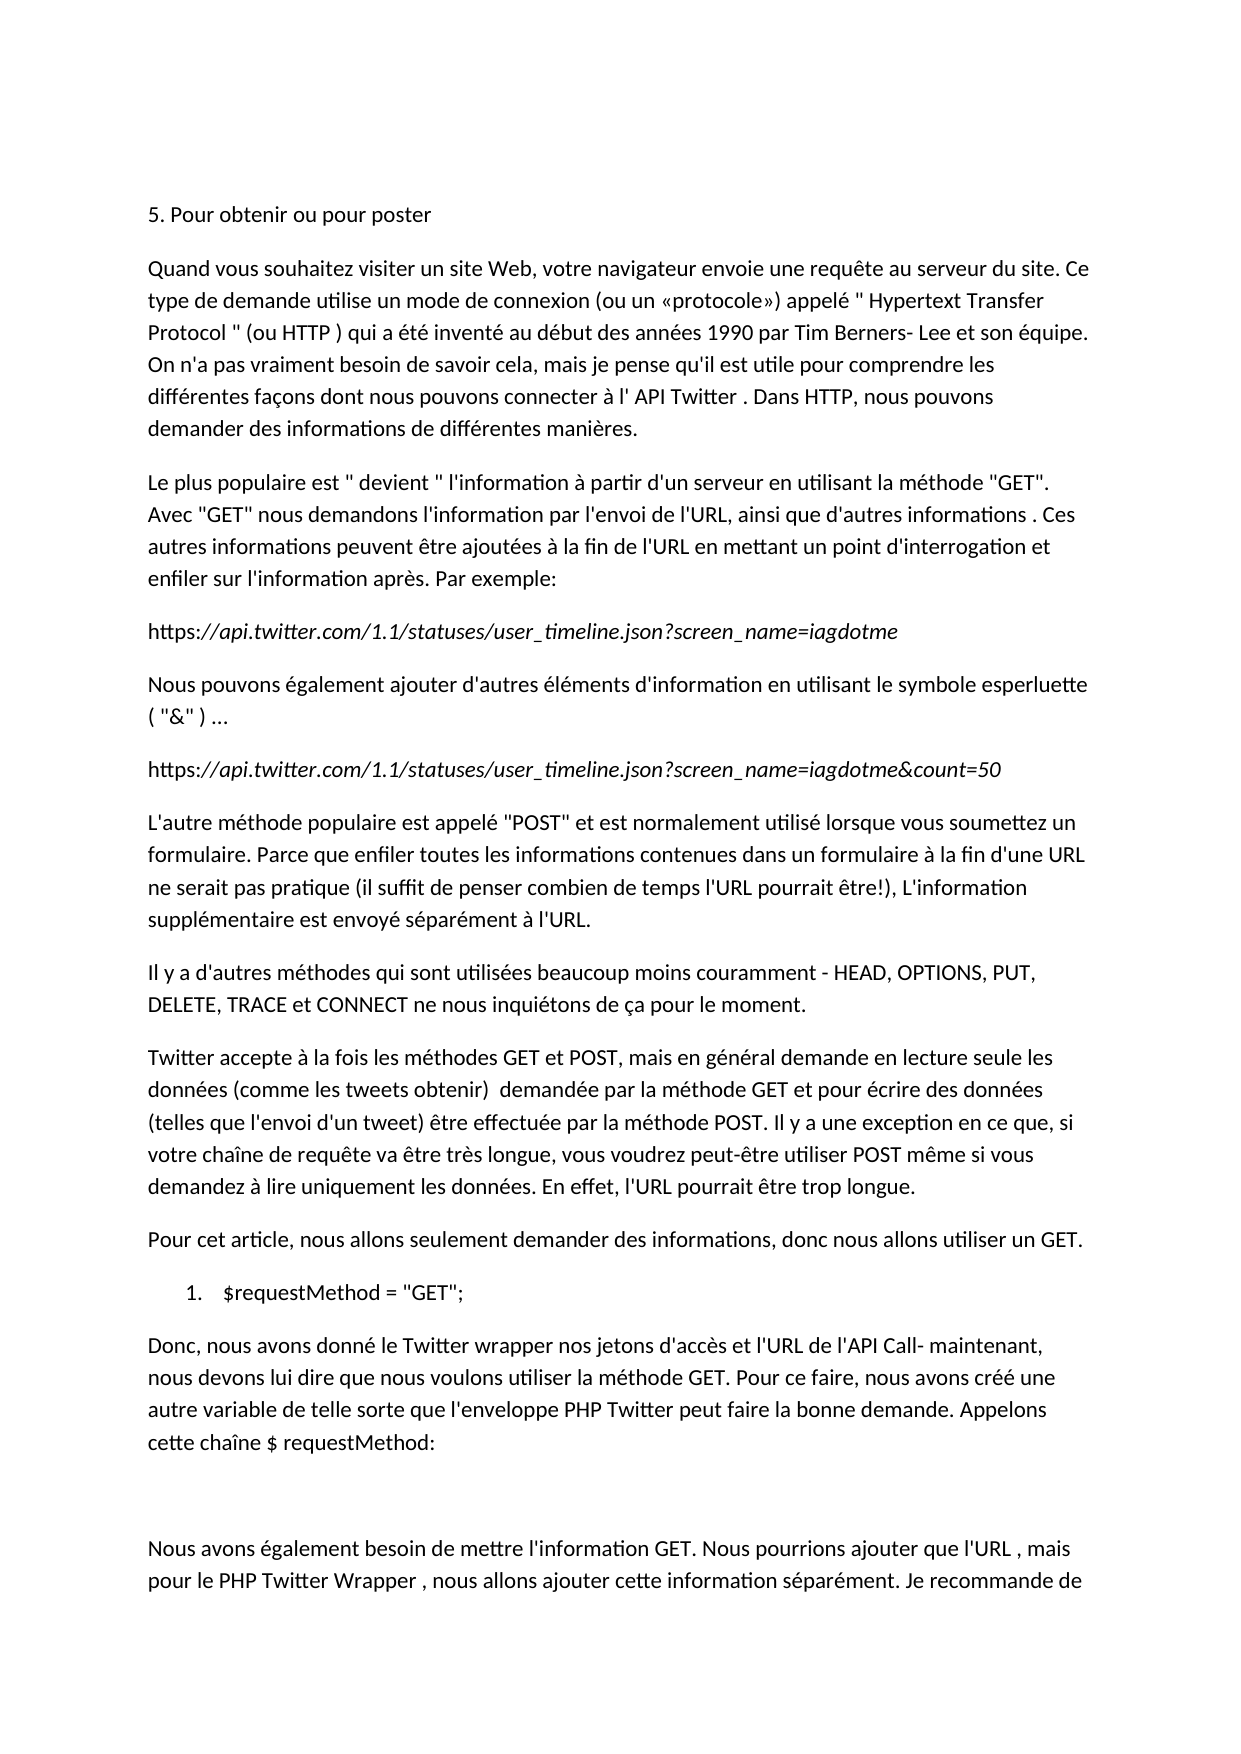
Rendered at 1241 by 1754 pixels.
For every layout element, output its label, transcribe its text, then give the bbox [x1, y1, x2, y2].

text https://api.twitter.com/1.1/statuses/user_timeline.json?screen_name=iagdotme&count=50 [148, 755, 1093, 783]
text Nous pouvons également ajouter d'autres éléments d'information en utilisant le symbole esperluette ( "&" ) ... [148, 670, 1093, 730]
text Le plus populaire est " devient " l'information à partir d'un serveur en utilisant la méthode "GET". Avec "GET" nous demandons l'information par l'envoi de l'URL, ainsi que d'autres informations . Ces autres informations peuvent être ajoutées à la fin de l'URL en mettant un point d'interrogation et enfiler sur l'information après. Par exemple: [148, 468, 1093, 592]
text 5. Pour obtenir ou pour poster [148, 201, 1093, 229]
text https://api.twitter.com/1.1/statuses/user_timeline.json?screen_name=iagdotme [148, 617, 1093, 645]
text Donc, nous avons donné le Twitter wrapper nos jetons d'accès et l'URL de l'API Call- maintenant, nous devons lui dire que nous voulons utiliser la méthode GET. Pour ce faire, nous avons créé une autre variable de telle sorte que l'enveloppe PHP Twitter peut faire la bonne demande. Appelons cette chaîne $ requestMethod: [148, 1331, 1093, 1456]
list $requestMethod = "GET"; [185, 1278, 1093, 1306]
text Pour cet article, nous allons seulement demander des informations, donc nous allons utiliser un GET. [148, 1225, 1093, 1253]
text Nous avons également besoin de mettre l'information GET. Nous pourrions ajouter que l'URL , mais pour le PHP Twitter Wrapper , nous allons ajouter cette information séparément. Je recommande de [148, 1534, 1093, 1594]
text Quand vous souhaitez visiter un site Web, votre navigateur envoie une requête au serveur du site. Ce type de demande utilise un mode de connexion (ou un «protocole») appelé " Hypertext Transfer Protocol " (ou HTTP ) qui a été inventé au début des années 1990 par Tim Berners- Lee et son équipe. On n'a pas vraiment besoin de savoir cela, mais je pense qu'il est utile pour comprendre les différentes façons dont nous pouvons connecter à l' API Twitter . Dans HTTP, nous pouvons demander des informations de différentes manières. [148, 254, 1093, 443]
text Il y a d'autres méthodes qui sont utilisées beaucoup moins couramment - HEAD, OPTIONS, PUT, DELETE, TRACE et CONNECT ne nous inquiétons de ça pour le moment. [148, 958, 1093, 1018]
text Twitter accepte à la fois les méthodes GET et POST, mais en général demande en lecture seule les données (comme les tweets obtenir) demandée par la méthode GET et pour écrire des données (telles que l'envoi d'un tweet) être effectuée par la méthode POST. Il y a une exception en ce que, si votre chaîne de requête va être très longue, vous voudrez peut-être utiliser POST même si vous demandez à lire uniquement les données. En effet, l'URL pourrait être trop longue. [148, 1043, 1093, 1200]
text L'autre méthode populaire est appelé "POST" et est normalement utilisé lorsque vous soumettez un formulaire. Parce que enfiler toutes les informations contenues dans un formulaire à la fin d'une URL ne serait pas pratique (il suffit de penser combien de temps l'URL pourrait être!), L'information supplémentaire est envoyé séparément à l'URL. [148, 808, 1093, 933]
